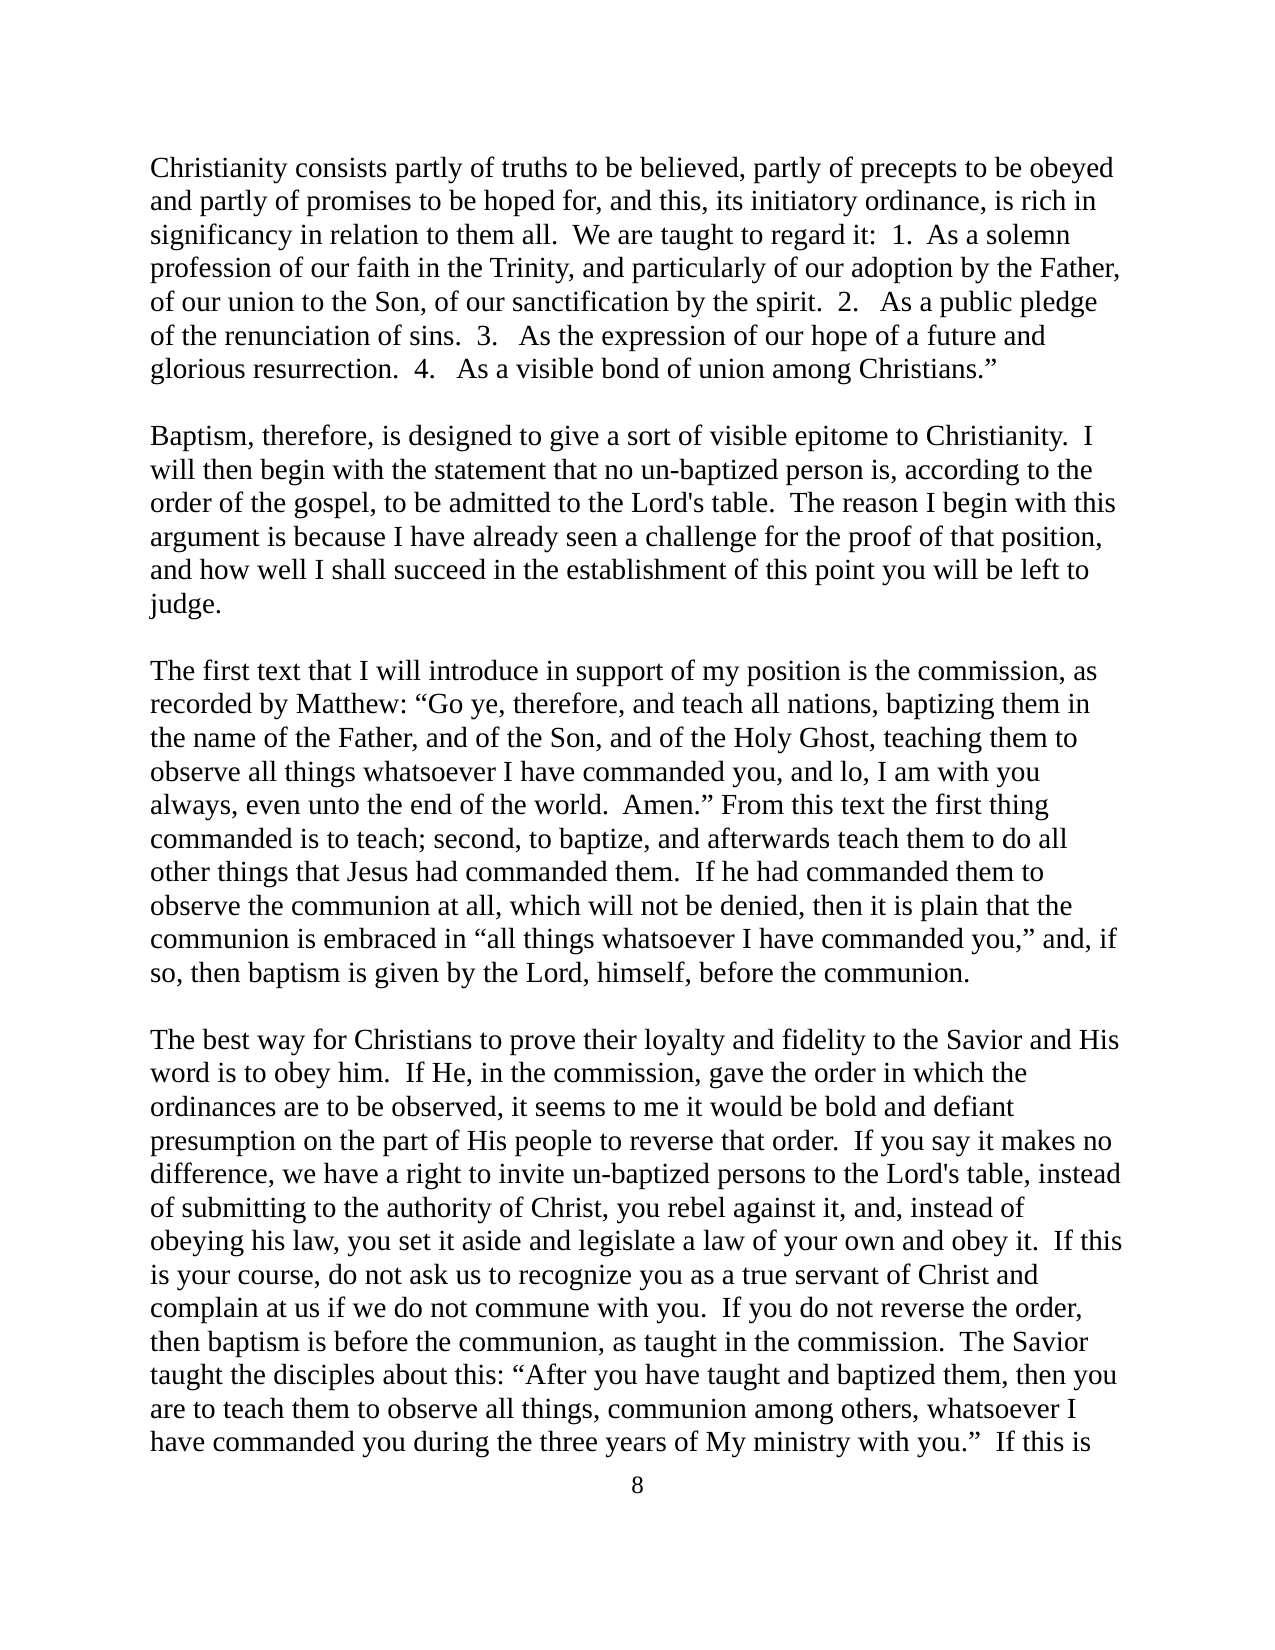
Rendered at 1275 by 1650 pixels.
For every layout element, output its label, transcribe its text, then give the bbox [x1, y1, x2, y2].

text The first text that I will introduce in support of my position is the commission, as recorded by Matthew: “Go ye, therefore, and teach all nations, baptizing them in the name of the Father, and of the Son, and of the Holy Ghost, teaching them to observe all things whatsoever I have commanded you, and lo, I am with you always, even unto the end of the world. Amen.” From this text the first thing commanded is to teach; second, to baptize, and afterwards teach them to do all other things that Jesus had commanded them. If he had commanded them to observe the communion at all, which will not be denied, then it is plain that the communion is embraced in “all things whatsoever I have commanded you,” and, if so, then baptism is given by the Lord, himself, before the communion. [150, 653, 1125, 988]
text Baptism, therefore, is designed to give a sort of visible epitome to Christianity. I will then begin with the statement that no un-baptized person is, according to the order of the gospel, to be admitted to the Lord's table. The reason I begin with this argument is because I have already seen a challenge for the proof of that position, and how well I shall succeed in the establishment of this point you will be left to judge. [150, 418, 1125, 619]
text Christianity consists partly of truths to be believed, partly of precepts to be obeyed and partly of promises to be hoped for, and this, its initiatory ordinance, is rich in significancy in relation to them all. We are taught to regard it: 1. As a solemn profession of our faith in the Trinity, and particularly of our adoption by the Father, of our union to the Son, of our sanctification by the spirit. 2. As a public pledge of the renunciation of sins. 3. As the expression of our hope of a future and glorious resurrection. 4. As a visible bond of union among Christians.” [150, 150, 1125, 385]
text The best way for Christians to prove their loyalty and fidelity to the Savior and His word is to obey him. If He, in the commission, gave the order in which the ordinances are to be observed, it seems to me it would be bold and defiant presumption on the part of His people to reverse that order. If you say it makes no difference, we have a right to invite un-baptized persons to the Lord's table, instead of submitting to the authority of Christ, you rebel against it, and, instead of obeying his law, you set it aside and legislate a law of your own and obey it. If this is your course, do not ask us to recognize you as a true servant of Christ and complain at us if we do not commune with you. If you do not reverse the order, then baptism is before the communion, as taught in the commission. The Savior taught the disciples about this: “After you have taught and baptized them, then you are to teach them to observe all things, communion among others, whatsoever I have commanded you during the three years of My ministry with you.” If this is [150, 1022, 1125, 1458]
